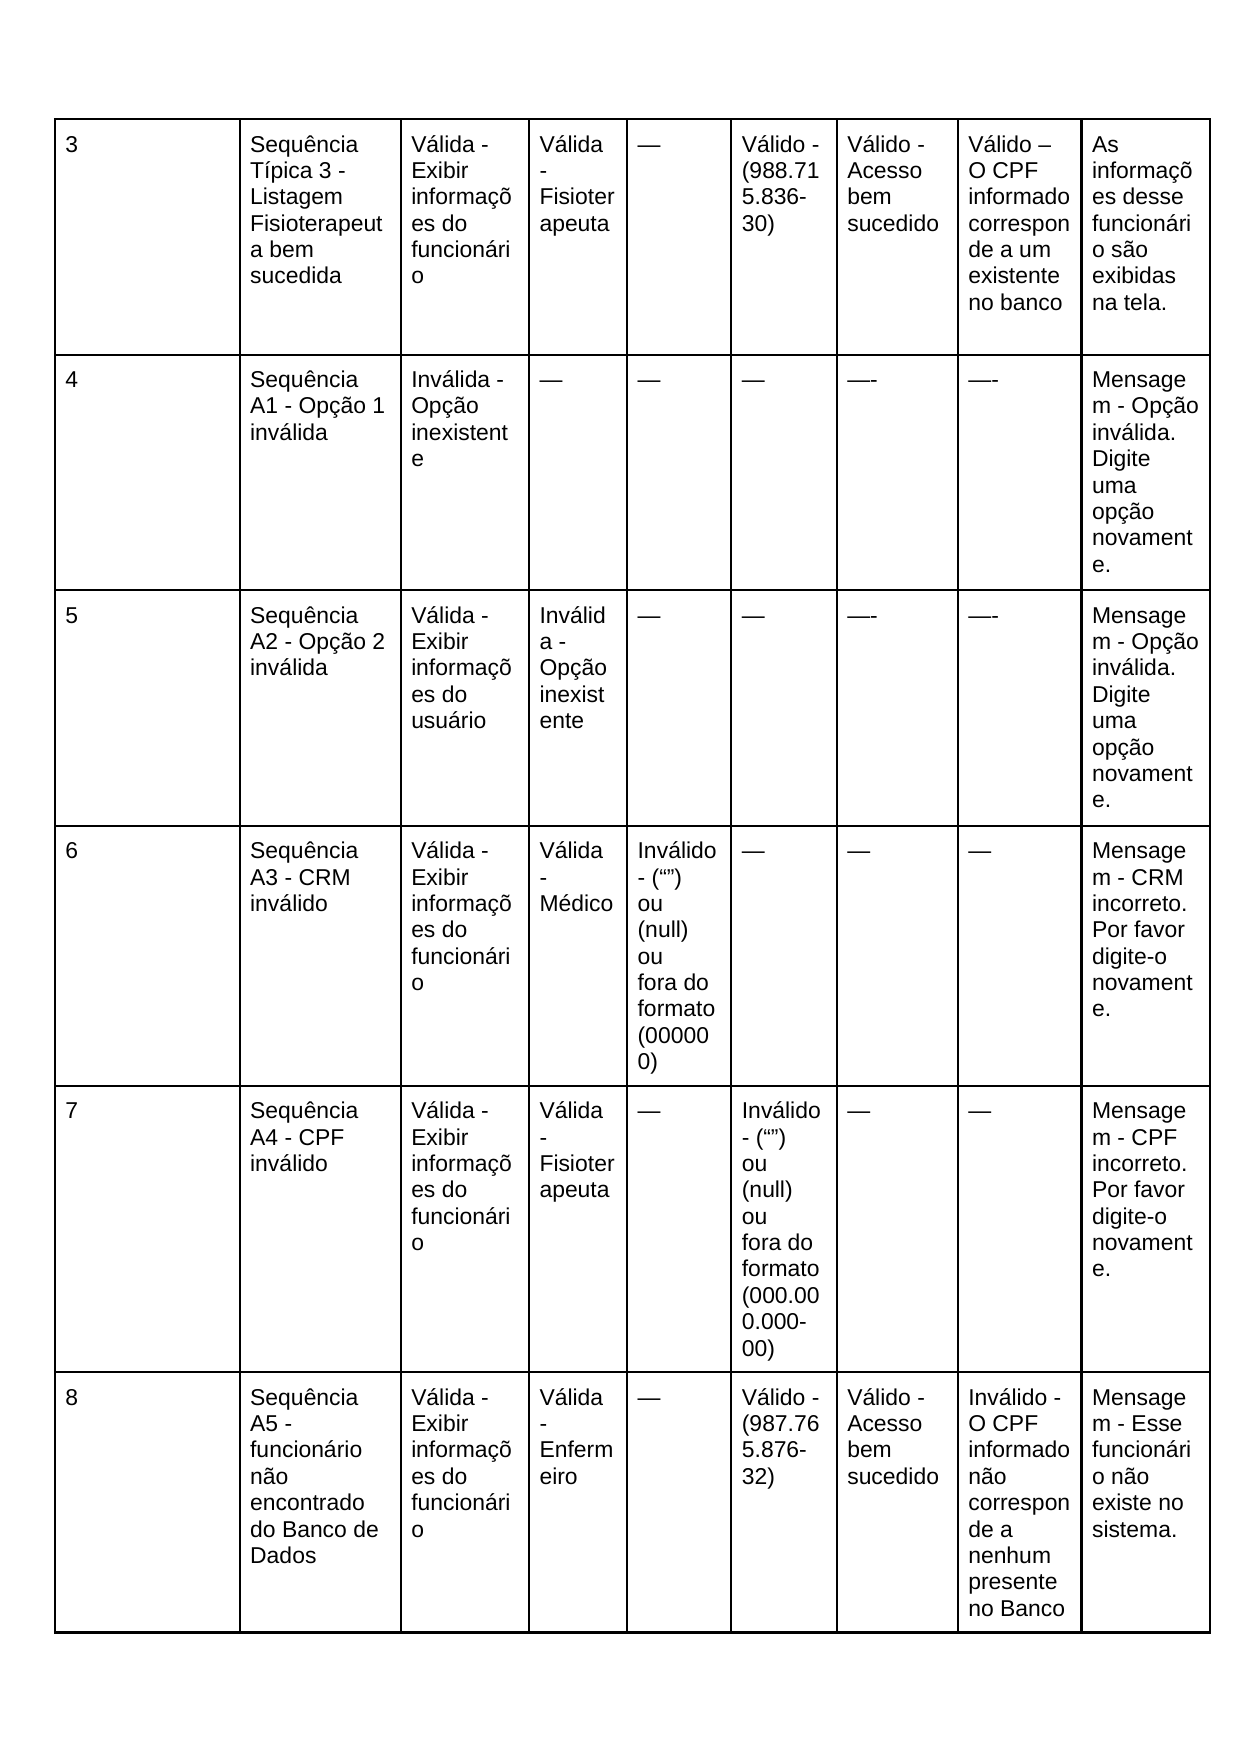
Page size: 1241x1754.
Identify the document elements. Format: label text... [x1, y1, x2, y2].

table_cell Inválido - (“”) ou (null) ou fora do formato (000000) [628, 827, 730, 1085]
table_cell Válido - Acesso bem sucedido [838, 1373, 957, 1631]
table_cell Válida - Exibir informações do funcionário [402, 827, 528, 1085]
table_cell Inválida - Opção inexistente [402, 356, 528, 589]
table_cell Sequência A5 - funcionário não encontrado do Banco de Dados [241, 1373, 400, 1631]
table_cell Inválido - (“”) ou (null) ou fora do formato (000.000.000-00) [732, 1087, 836, 1371]
table_cell Válida - Fisioterapeuta [530, 1087, 626, 1371]
table_cell —- [838, 356, 957, 589]
table_cell — [838, 1087, 957, 1371]
table_cell — [628, 120, 730, 354]
table_cell — [628, 1373, 730, 1631]
table_cell Válida - Exibir informações do funcionário [402, 1087, 528, 1371]
table_cell 5 [56, 591, 239, 825]
table_cell —- [838, 591, 957, 825]
table_cell 3 [56, 120, 239, 354]
table_cell Mensagem - Opção inválida. Digite uma opção novamente. [1083, 591, 1209, 825]
table_cell Mensagem - CRM incorreto. Por favor digite-o novamente. [1083, 827, 1209, 1085]
table_cell Válido - Acesso bem sucedido [838, 120, 957, 354]
table_cell — [732, 827, 836, 1085]
table_cell Válida - Fisioterapeuta [530, 120, 626, 354]
table_cell Válido - (988.715.836-30) [732, 120, 836, 354]
table_cell — [628, 591, 730, 825]
table_cell As informações desse funcionário são exibidas na tela. [1083, 120, 1209, 354]
table_cell Válido – O CPF informado corresponde a um existente no banco [959, 120, 1080, 354]
table_cell Válida - Exibir informações do usuário [402, 591, 528, 825]
table_cell Válida - Exibir informações do funcionário [402, 1373, 528, 1631]
table_cell —- [959, 356, 1080, 589]
table_cell Sequência A3 - CRM inválido [241, 827, 400, 1085]
table_cell — [838, 827, 957, 1085]
table_cell Mensagem - Esse funcionário não existe no sistema. [1083, 1373, 1209, 1631]
table_cell 8 [56, 1373, 239, 1631]
table_cell Sequência Típica 3 - Listagem Fisioterapeuta bem sucedida [241, 120, 400, 354]
table_cell Válido - (987.765.876-32) [732, 1373, 836, 1631]
table_cell Inválida - Opção inexistente [530, 591, 626, 825]
table_cell 4 [56, 356, 239, 589]
table_cell Válida - Exibir informações do funcionário [402, 120, 528, 354]
table_cell — [959, 827, 1080, 1085]
table_cell — [530, 356, 626, 589]
table_cell — [959, 1087, 1080, 1371]
table_cell — [628, 1087, 730, 1371]
table_cell Válida - Médico [530, 827, 626, 1085]
table_cell Mensagem - Opção inválida. Digite uma opção novamente. [1083, 356, 1209, 589]
table_cell 6 [56, 827, 239, 1085]
table_cell — [732, 356, 836, 589]
table_cell — [628, 356, 730, 589]
table_cell —- [959, 591, 1080, 825]
table_cell Inválido - O CPF informado não corresponde a nenhum presente no Banco [959, 1373, 1080, 1631]
table_cell 7 [56, 1087, 239, 1371]
table_cell Sequência A1 - Opção 1 inválida [241, 356, 400, 589]
table_cell Sequência A2 - Opção 2 inválida [241, 591, 400, 825]
table_cell Mensagem - CPF incorreto. Por favor digite-o novamente. [1083, 1087, 1209, 1371]
table_cell Sequência A4 - CPF inválido [241, 1087, 400, 1371]
table_cell — [732, 591, 836, 825]
table_cell Válida - Enfermeiro [530, 1373, 626, 1631]
